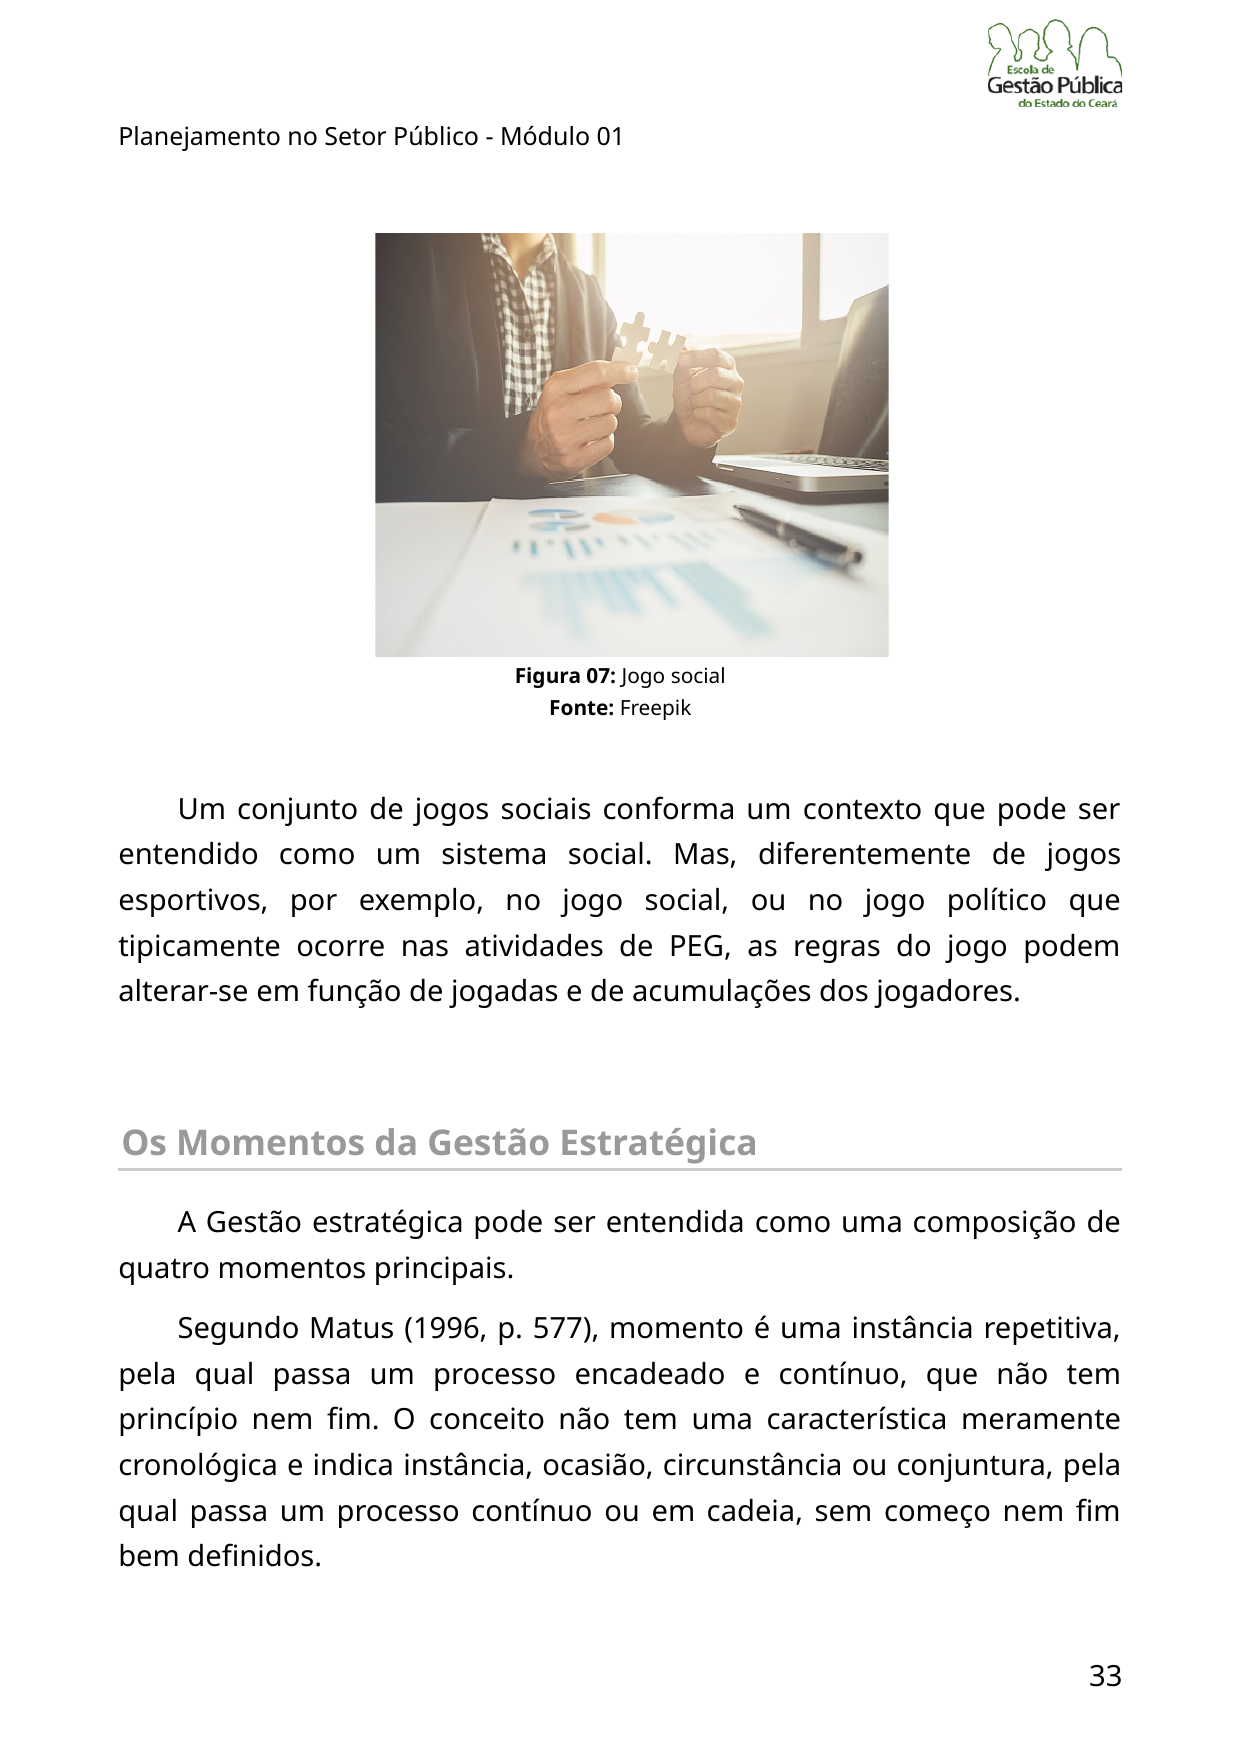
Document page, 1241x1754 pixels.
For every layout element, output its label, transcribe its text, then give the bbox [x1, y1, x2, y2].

text Figura 07: Jogo social [341, 228, 899, 689]
text Um conjunto de jogos sociais conforma um contexto que pode ser entendido como um sistema social. Mas, diferentemente de jogos esportivos, por exemplo, no jogo social, ou no jogo político que tipicamente ocorre nas atividades de PEG, as regras do jogo podem alterar-se em função de jogadas e de acumulações dos jogadores. [118, 788, 1122, 1010]
text A Gestão estratégica pode ser entendida como uma composição de quatro momentos principais. [118, 1201, 1122, 1287]
subtitle Os Momentos da Gestão Estratégica [118, 1114, 1122, 1168]
picture [375, 233, 889, 657]
text Fonte: Freepik [341, 693, 899, 722]
picture [118, 19, 1123, 107]
text Segundo Matus (1996, p. 577), momento é uma instância repetitiva, pela qual passa um processo encadeado e contínuo, que não tem princípio nem fim. O conceito não tem uma característica meramente cronológica e indica instância, ocasião, circunstância ou conjuntura, pela qual passa um processo contínuo ou em cadeia, sem começo nem fim bem definidos. [118, 1307, 1122, 1575]
